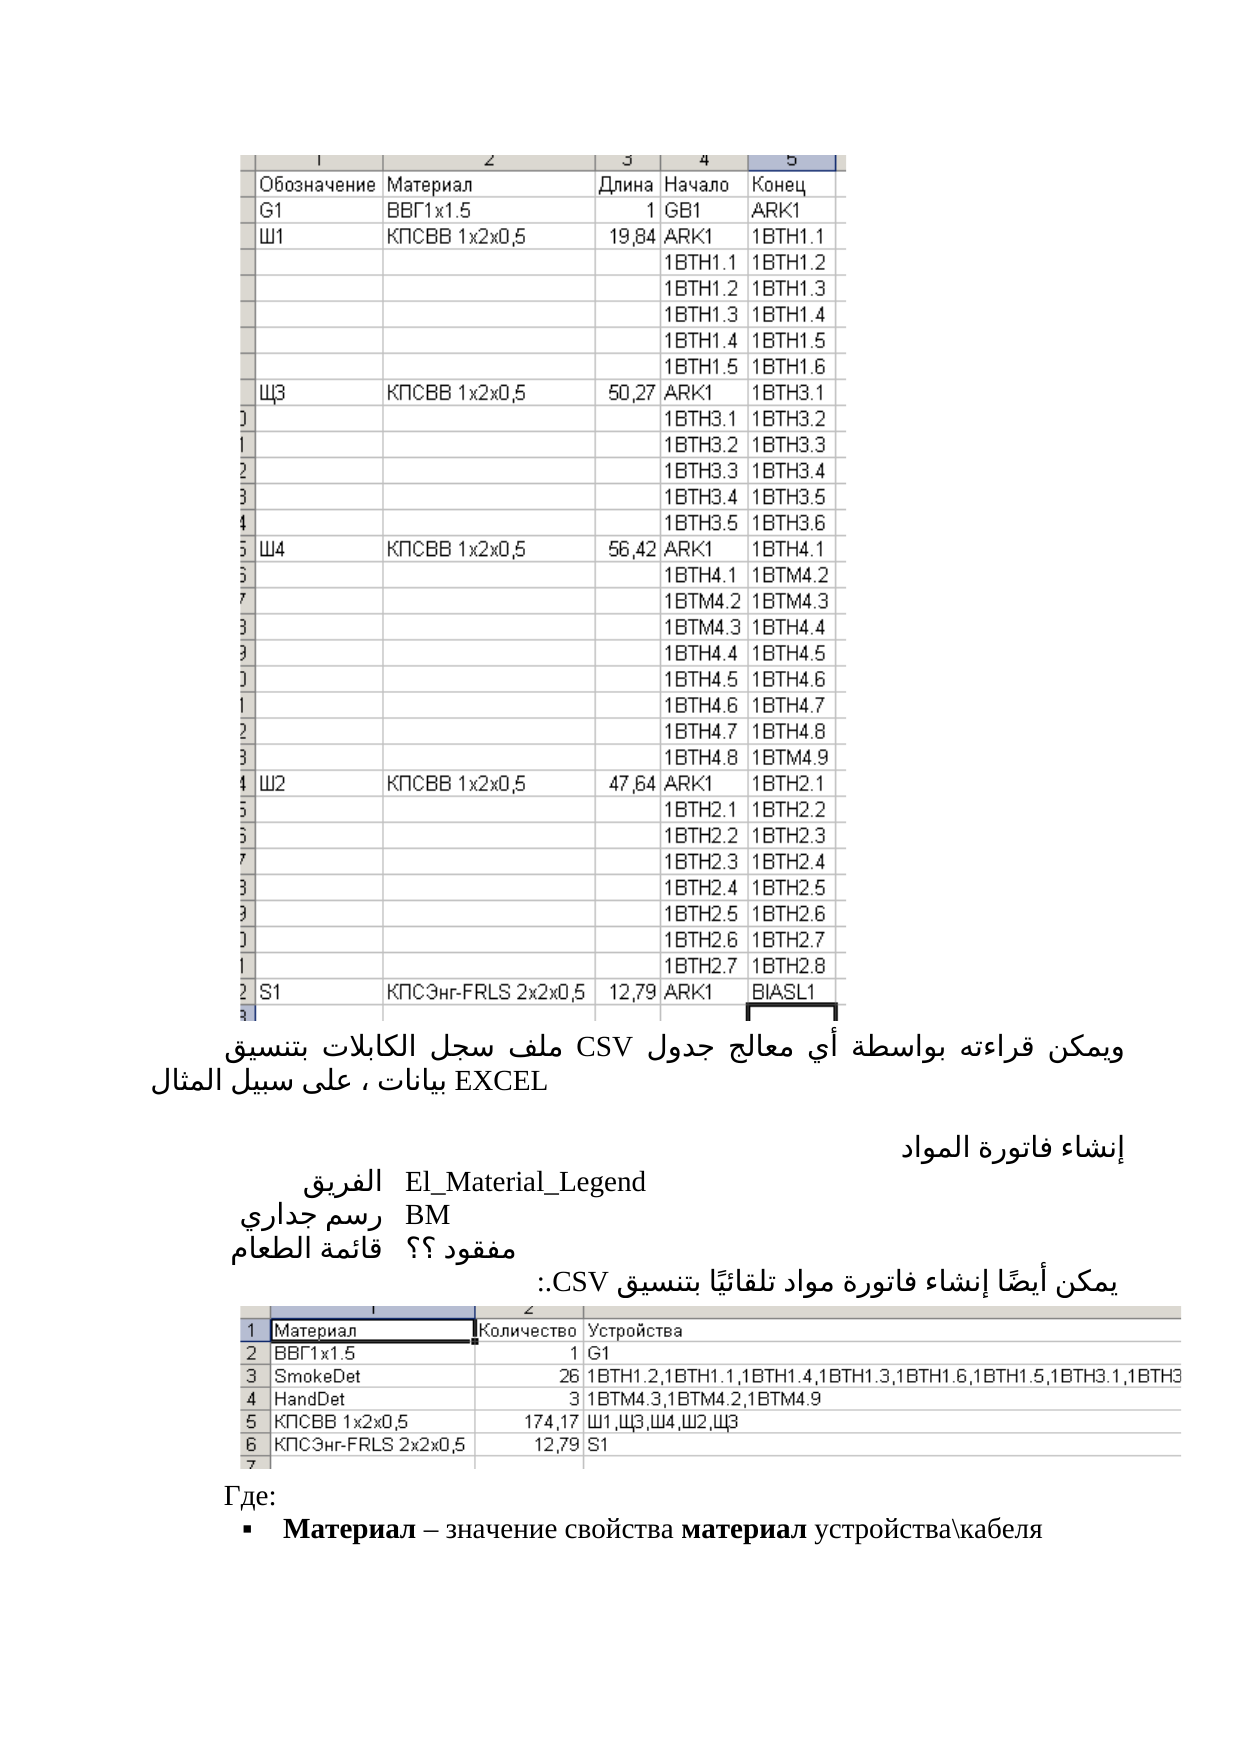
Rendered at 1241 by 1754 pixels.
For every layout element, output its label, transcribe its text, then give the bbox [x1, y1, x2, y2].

table_cell رسم جداري [139, 1197, 394, 1231]
table_cell مفقود ؟؟ [394, 1231, 1039, 1264]
text إنشاء فاتورة المواد [150, 1130, 1125, 1164]
text ملف سجل الكابلات بتنسيق CSV ويمكن قراءته بواسطة أي معالج جدول بيانات ، على سبيل المثال EXCEL [150, 1029, 1125, 1097]
table_cell ВМ [394, 1197, 1039, 1231]
text :.CSV يمكن أيضًا إنشاء فاتورة مواد تلقائيًا بتنسيق [150, 1264, 1125, 1298]
table_cell قائمة الطعام [139, 1231, 394, 1264]
table_header الفريق [139, 1164, 394, 1197]
text Где: [150, 1478, 1125, 1512]
table_header El_Material_Legend [394, 1164, 1039, 1197]
list Материал – значение свойства материал устройства\кабеля [241, 1512, 1125, 1545]
